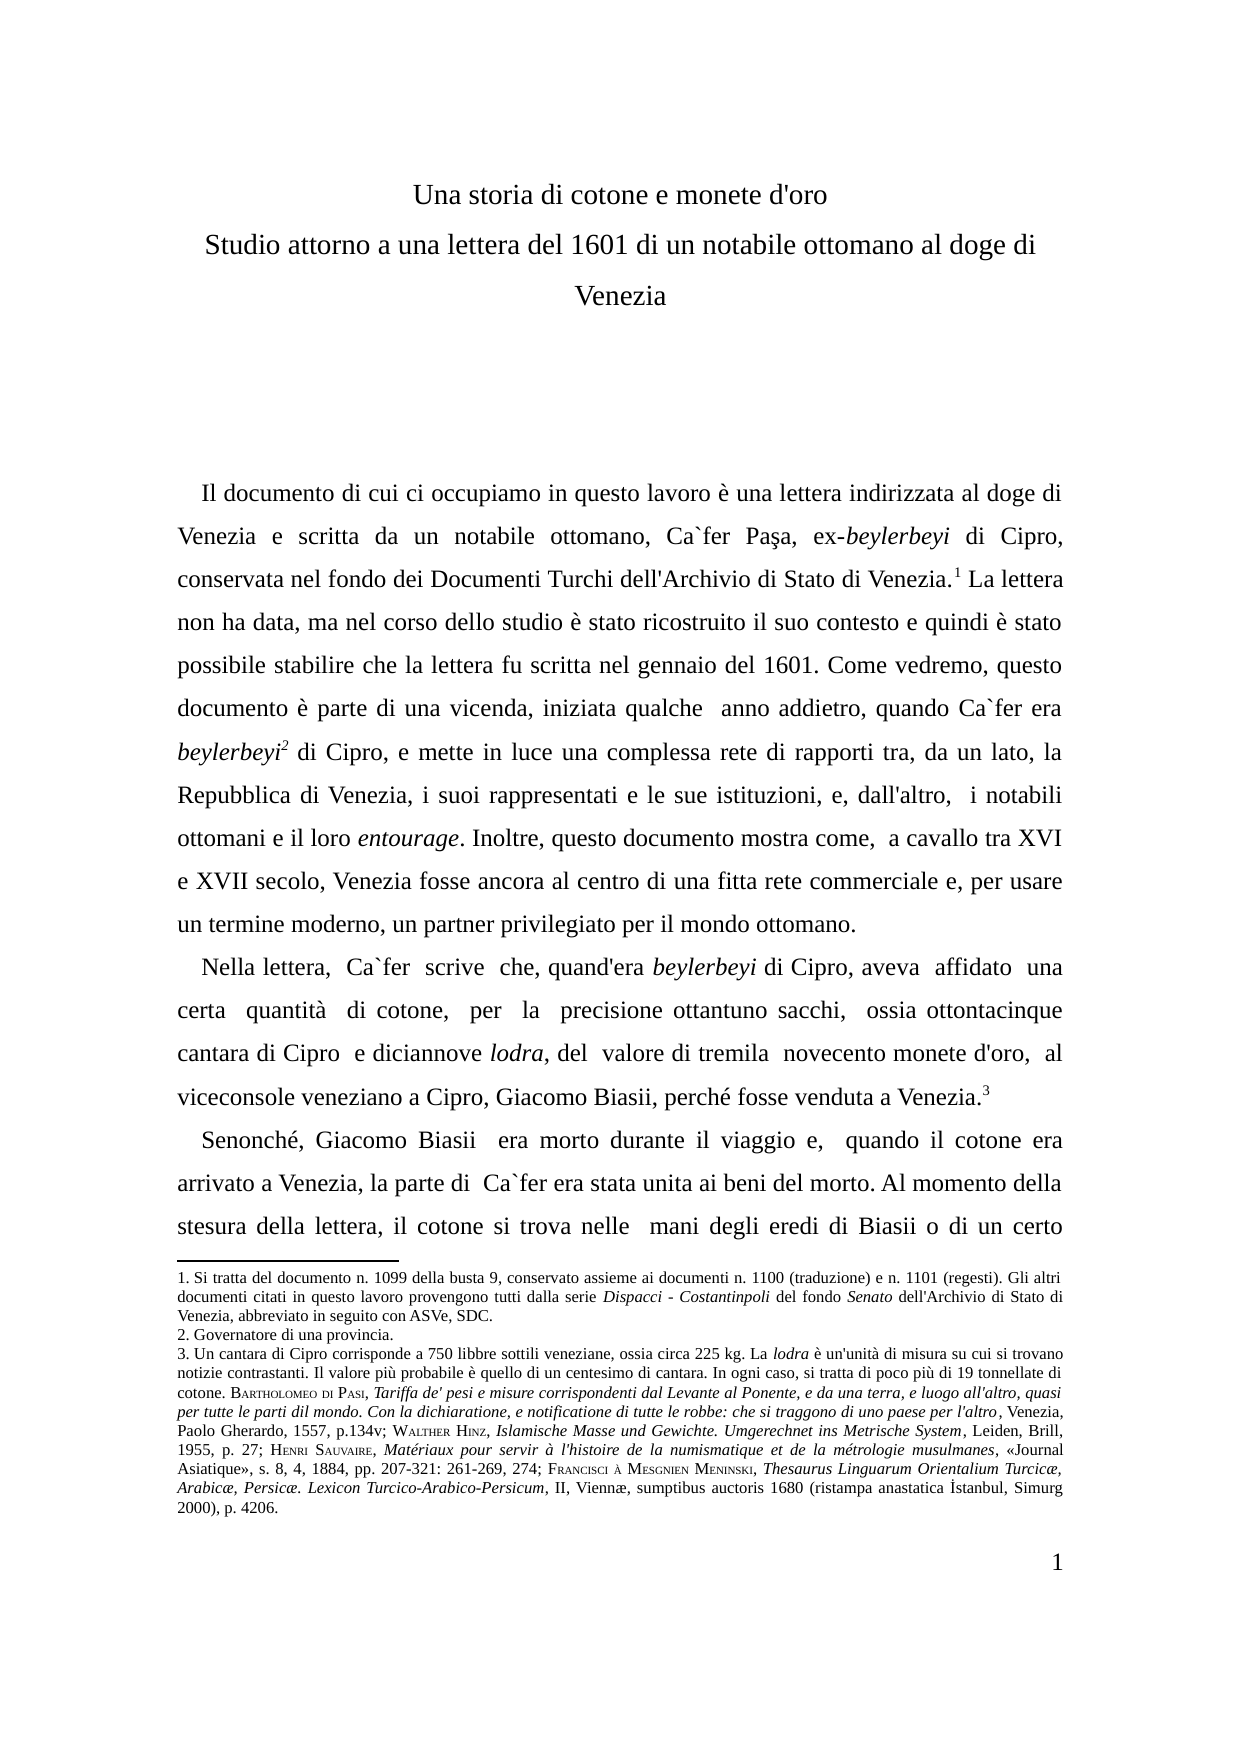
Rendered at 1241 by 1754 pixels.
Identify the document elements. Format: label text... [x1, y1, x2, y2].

text Il documento di cui ci occupiamo in questo lavoro è una lettera indirizzata al doge di Venezia e scritta da un notabile ottomano, Ca`fer Paşa, ex-beylerbeyi di Cipro, conservata nel fondo dei Documenti Turchi dell'Archivio di Stato di Venezia. La lettera non ha data, ma nel corso dello studio è stato ricostruito il suo contesto e quindi è stato possibile stabilire che la lettera fu scritta nel gennaio del 1601. Come vedremo, questo documento è parte di una vicenda, iniziata qualche anno addietro, quando Ca`fer era beylerbeyi di Cipro, e mette in luce una complessa rete di rapporti tra, da un lato, la Repubblica di Venezia, i suoi rappresentati e le sue istituzioni, e, dall'altro, i notabili ottomani e il loro entourage. Inoltre, questo documento mostra come, a cavallo tra XVI e XVII secolo, Venezia fosse ancora al centro di una fitta rete commerciale e, per usare un termine moderno, un partner privilegiato per il mondo ottomano. [177, 478, 1063, 938]
text Studio attorno a una lettera del 1601 di un notabile ottomano al doge di Venezia [177, 227, 1063, 311]
text Senonché, Giacomo Biasii era morto durante il viaggio e, quando il cotone era arrivato a Venezia, la parte di Ca`fer era stata unita ai beni del morto. Al momento della stesura della lettera, il cotone si trova nelle mani degli eredi di Biasii o di un certo [177, 1125, 1063, 1240]
text Si tratta del documento n. 1099 della busta 9, conservato assieme ai documenti n. 1100 (traduzione) e n. 1101 (regesti). Gli altri documenti citati in questo lavoro provengono tutti dalla serie Dispacci - Costantinpoli del fondo Senato dell'Archivio di Stato di Venezia, abbreviato in seguito con ASVe, SDC. [177, 1267, 1063, 1325]
text Nella lettera, Ca`fer scrive che, quand'era beylerbeyi di Cipro, aveva affidato una certa quantità di cotone, per la precisione ottantuno sacchi, ossia ottontacinque cantara di Cipro e diciannove lodra, del valore di tremila novecento monete d'oro, al viceconsole veneziano a Cipro, Giacomo Biasii, perché fosse venduta a Venezia. [177, 952, 1063, 1110]
text Un cantara di Cipro corrisponde a 750 libbre sottili veneziane, ossia circa 225 kg. La lodra è un'unità di misura su cui si trovano notizie contrastanti. Il valore più probabile è quello di un centesimo di cantara. In ogni caso, si tratta di poco più di 19 tonnellate di cotone. Bartholomeo di Pasi, Tariffa de' pesi e misure corrispondenti dal Levante al Ponente, e da una terra, e luogo all'altro, quasi per tutte le parti dil mondo. Con la dichiaratione, e notificatione di tutte le robbe: che si traggono di uno paese per l'altro, Venezia, Paolo Gherardo, 1557, p.134v; Walther Hinz, Islamische Masse und Gewichte. Umgerechnet ins Metrische System, Leiden, Brill, 1955, p. 27; Henri Sauvaire, Matériaux pour servir à l'histoire de la numismatique et de la métrologie musulmanes, «Journal Asiatique», s. 8, 4, 1884, pp. 207-321: 261-269, 274; Francisci à Mesgnien Meninski, Thesaurus Linguarum Orientalium Turcicæ, Arabicæ, Persicæ. Lexicon Turcico-Arabico-Persicum, II, Viennæ, sumptibus auctoris 1680 (ristampa anastatica İstanbul, Simurg 2000), p. 4206. [177, 1344, 1063, 1517]
text Governatore di una provincia. [177, 1325, 1063, 1344]
text Una storia di cotone e monete d'oro [177, 177, 1063, 211]
